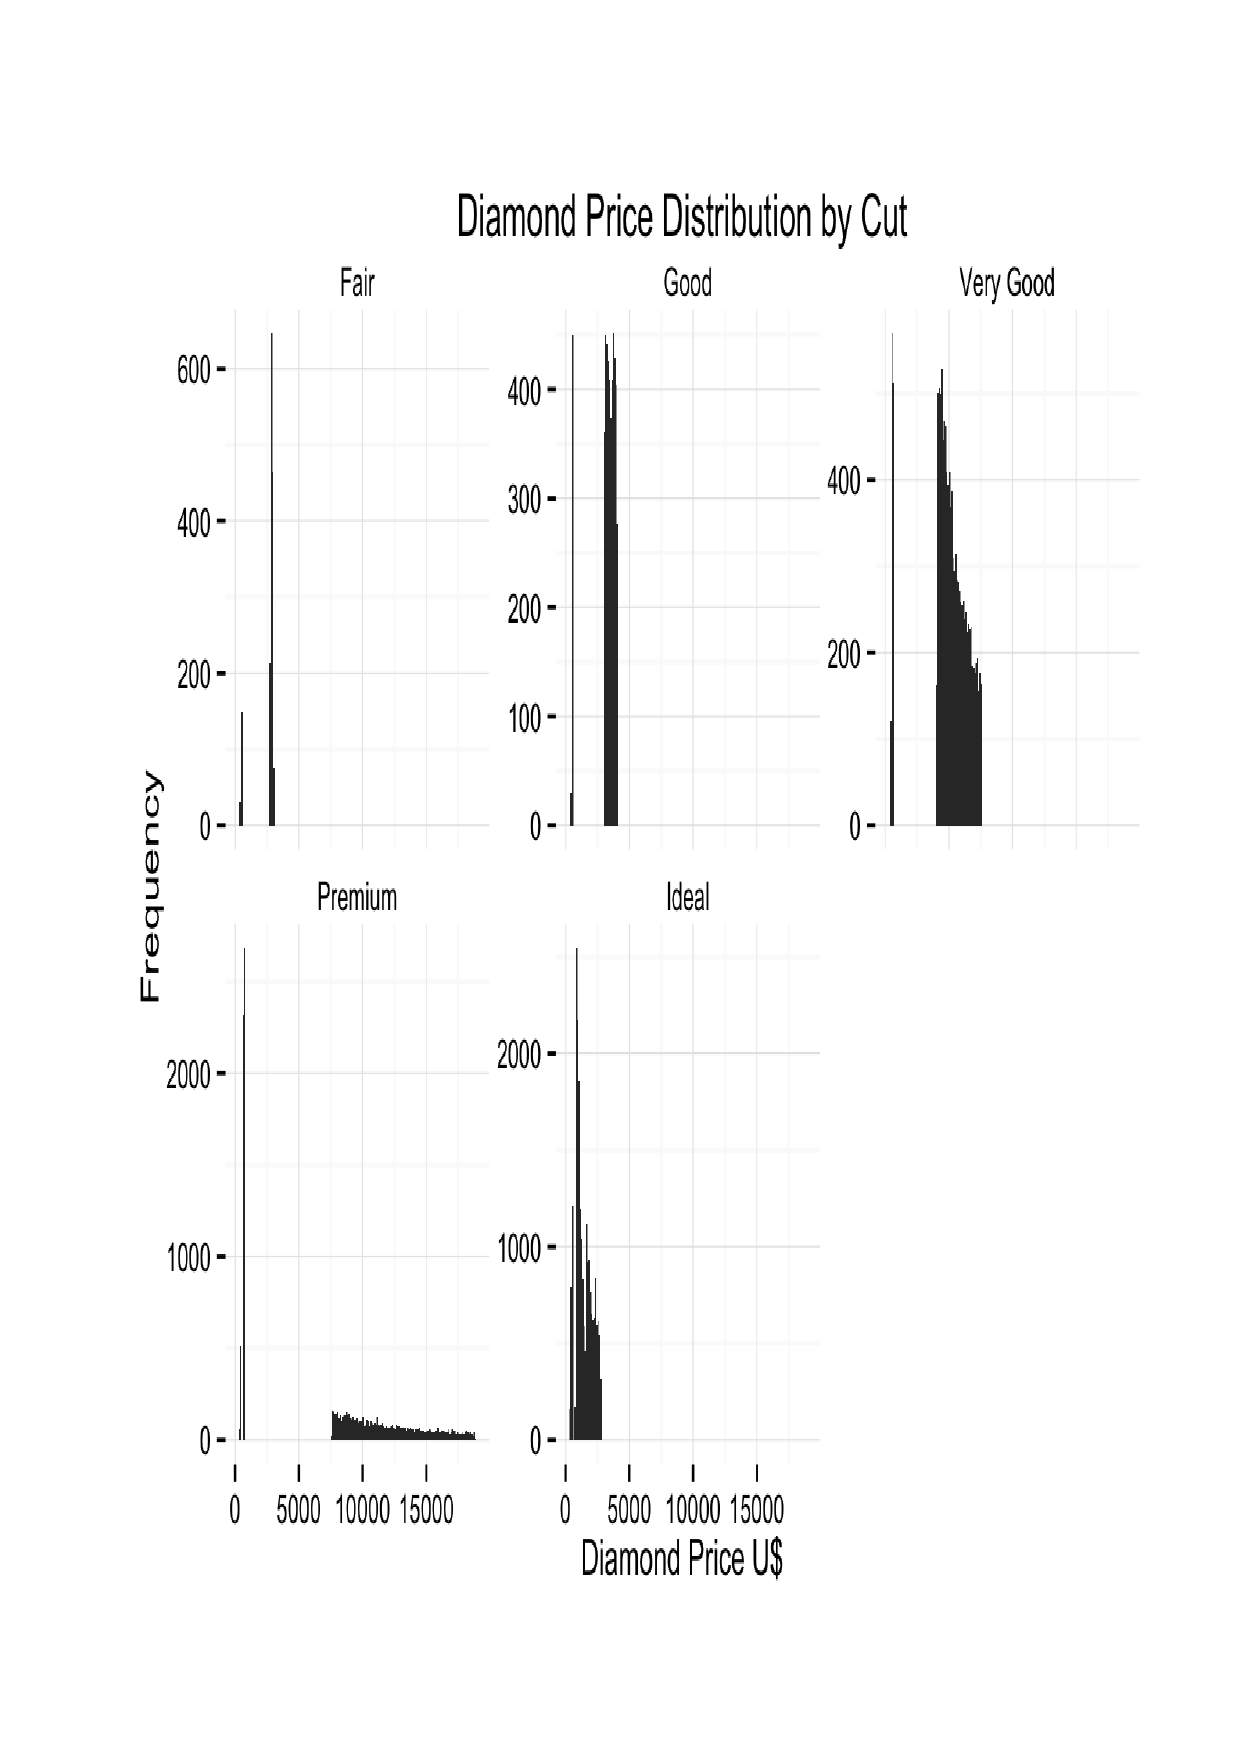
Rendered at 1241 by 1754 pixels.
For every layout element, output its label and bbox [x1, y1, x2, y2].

picture [118, 118, 1169, 1619]
